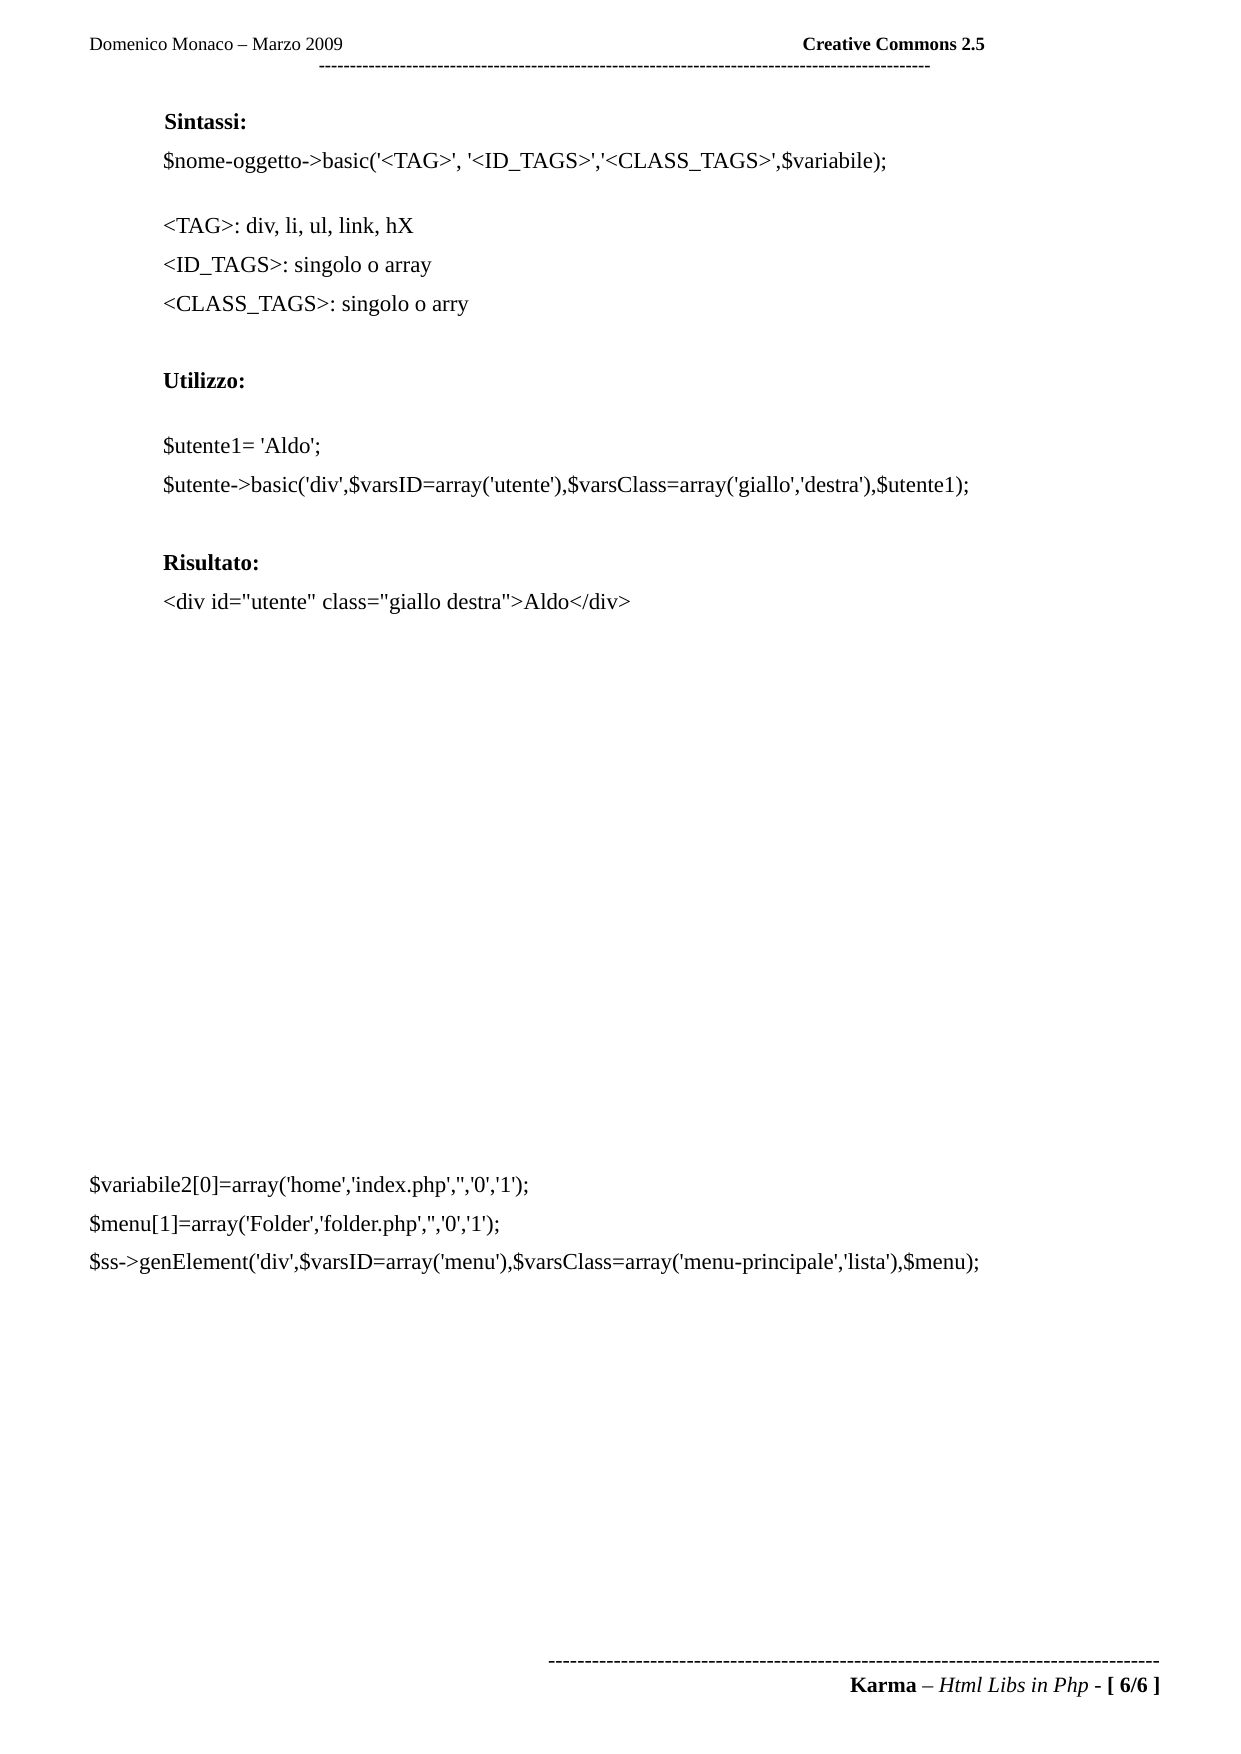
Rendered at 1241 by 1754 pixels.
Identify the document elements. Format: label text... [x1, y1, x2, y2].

text Risultato: [89, 549, 1160, 575]
text <div id="utente" class="giallo destra">Aldo</div> [89, 588, 1160, 614]
text <CLASS_TAGS>: singolo o arry [89, 289, 1160, 316]
text $menu[1]=array('Folder','folder.php','','0','1'); [89, 1209, 1160, 1236]
text $utente1= 'Aldo'; [89, 406, 1160, 459]
text $nome-oggetto->basic('<TAG>', '<ID_TAGS>','<CLASS_TAGS>',$variabile); [89, 147, 1160, 173]
text $variabile2[0]=array('home','index.php','','0','1'); [89, 1171, 1160, 1197]
text <ID_TAGS>: singolo o array [89, 251, 1160, 277]
text $utente->basic('div',$varsID=array('utente'),$varsClass=array('giallo','destra'),$utente1); [89, 471, 1160, 498]
list Sintassi: [127, 108, 1160, 134]
text $ss->genElement('div',$varsID=array('menu'),$varsClass=array('menu-principale','lista'),$menu); [89, 1248, 1160, 1275]
text Utilizzo: [89, 367, 1160, 394]
text <TAG>: div, li, ul, link, hX [89, 186, 1160, 238]
